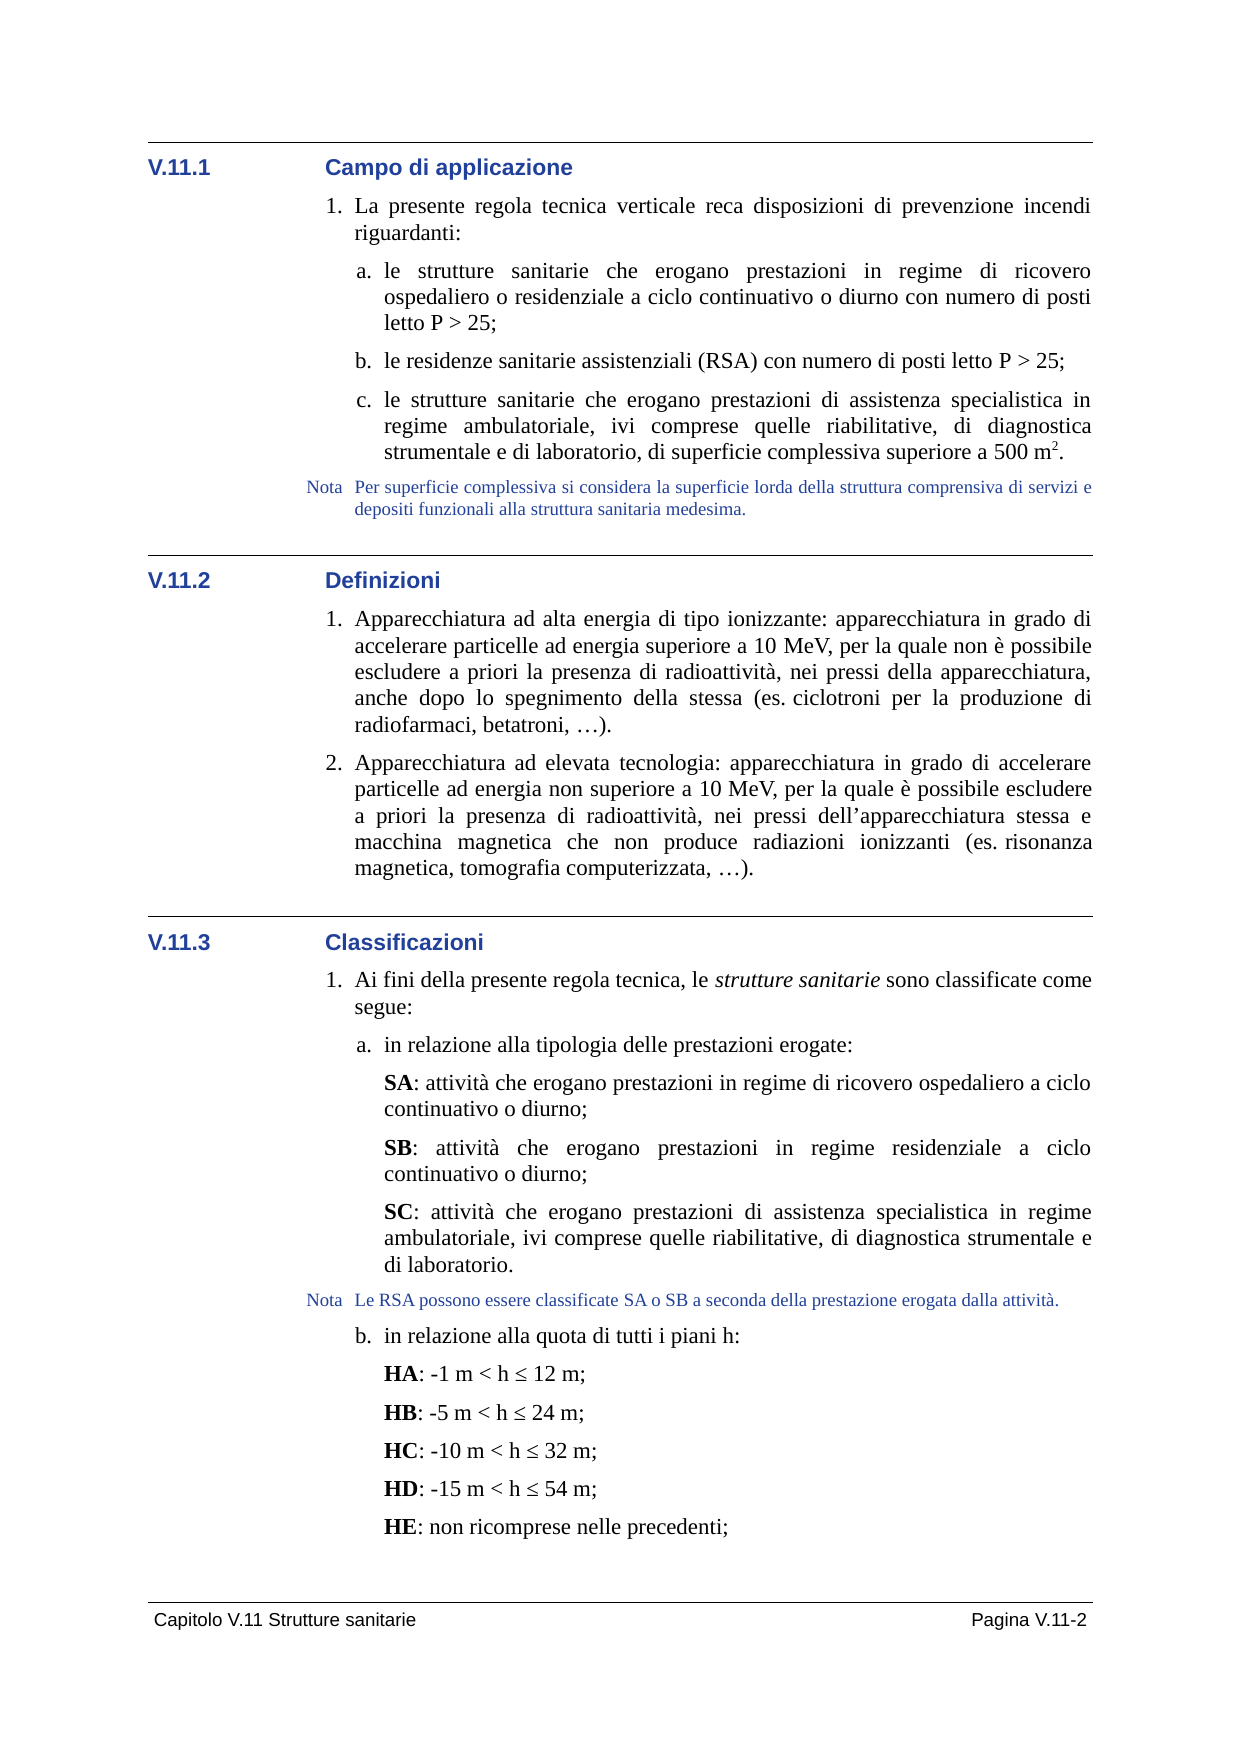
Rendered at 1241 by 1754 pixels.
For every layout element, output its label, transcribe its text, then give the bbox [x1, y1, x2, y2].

subtitle Campo di applicazione [148, 143, 1093, 180]
list le residenze sanitarie assistenziali (RSA) con numero di posti letto P > 25; [372, 347, 1093, 374]
list Apparecchiatura ad elevata tecnologia: apparecchiatura in grado di accelerare particelle ad energia non superiore a 10 MeV, per la quale è possibile escludere a priori la presenza di radioattività, nei pressi dell’apparecchiatura stessa e macchina magnetica che non produce radiazioni ionizzanti (es. risonanza magnetica, tomografia computerizzata, …). [342, 749, 1093, 881]
list HD: -15 m < h ≤ 54 m; [372, 1475, 1093, 1501]
list in relazione alla quota di tutti i piani h: [372, 1322, 1093, 1349]
list le strutture sanitarie che erogano prestazioni di assistenza specialistica in regime ambulatoriale, ivi comprese quelle riabilitative, di diagnostica strumentale e di laboratorio, di superficie complessiva superiore a 500 m2. [372, 386, 1093, 465]
list La presente regola tecnica verticale reca disposizioni di prevenzione incendi riguardanti: [342, 192, 1093, 245]
list le strutture sanitarie che erogano prestazioni in regime di ricovero ospedaliero o residenziale a ciclo continuativo o diurno con numero di posti letto P > 25; [372, 257, 1093, 336]
list Ai fini della presente regola tecnica, le strutture sanitarie sono classificate come segue: [342, 967, 1093, 1019]
list in relazione alla tipologia delle prestazioni erogate: [372, 1031, 1093, 1057]
list SB: attività che erogano prestazioni in regime residenziale a ciclo continuativo o diurno; [372, 1134, 1093, 1186]
subtitle Definizioni [148, 556, 1093, 594]
list HB: -5 m < h ≤ 24 m; [372, 1398, 1093, 1425]
list Le RSA possono essere classificate SA o SB a seconda della prestazione erogata dalla attività. [342, 1289, 1093, 1311]
list SC: attività che erogano prestazioni di assistenza specialistica in regime ambulatoriale, ivi comprese quelle riabilitative, di diagnostica strumentale e di laboratorio. [372, 1198, 1093, 1277]
list SA: attività che erogano prestazioni in regime di ricovero ospedaliero a ciclo continuativo o diurno; [372, 1069, 1093, 1122]
list HA: -1 m < h ≤ 12 m; [372, 1360, 1093, 1387]
list Apparecchiatura ad alta energia di tipo ionizzante: apparecchiatura in grado di accelerare particelle ad energia superiore a 10 MeV, per la quale non è possibile escludere a priori la presenza di radioattività, nei pressi della apparecchiatura, anche dopo lo spegnimento della stessa (es. ciclotroni per la produzione di radiofarmaci, betatroni, …). [342, 605, 1093, 737]
subtitle Classificazioni [148, 917, 1093, 955]
list Per superficie complessiva si considera la superficie lorda della struttura comprensiva di servizi e depositi funzionali alla struttura sanitaria medesima. [342, 476, 1093, 519]
list HE: non ricomprese nelle precedenti; [372, 1513, 1093, 1539]
list HC: -10 m < h ≤ 32 m; [372, 1437, 1093, 1463]
